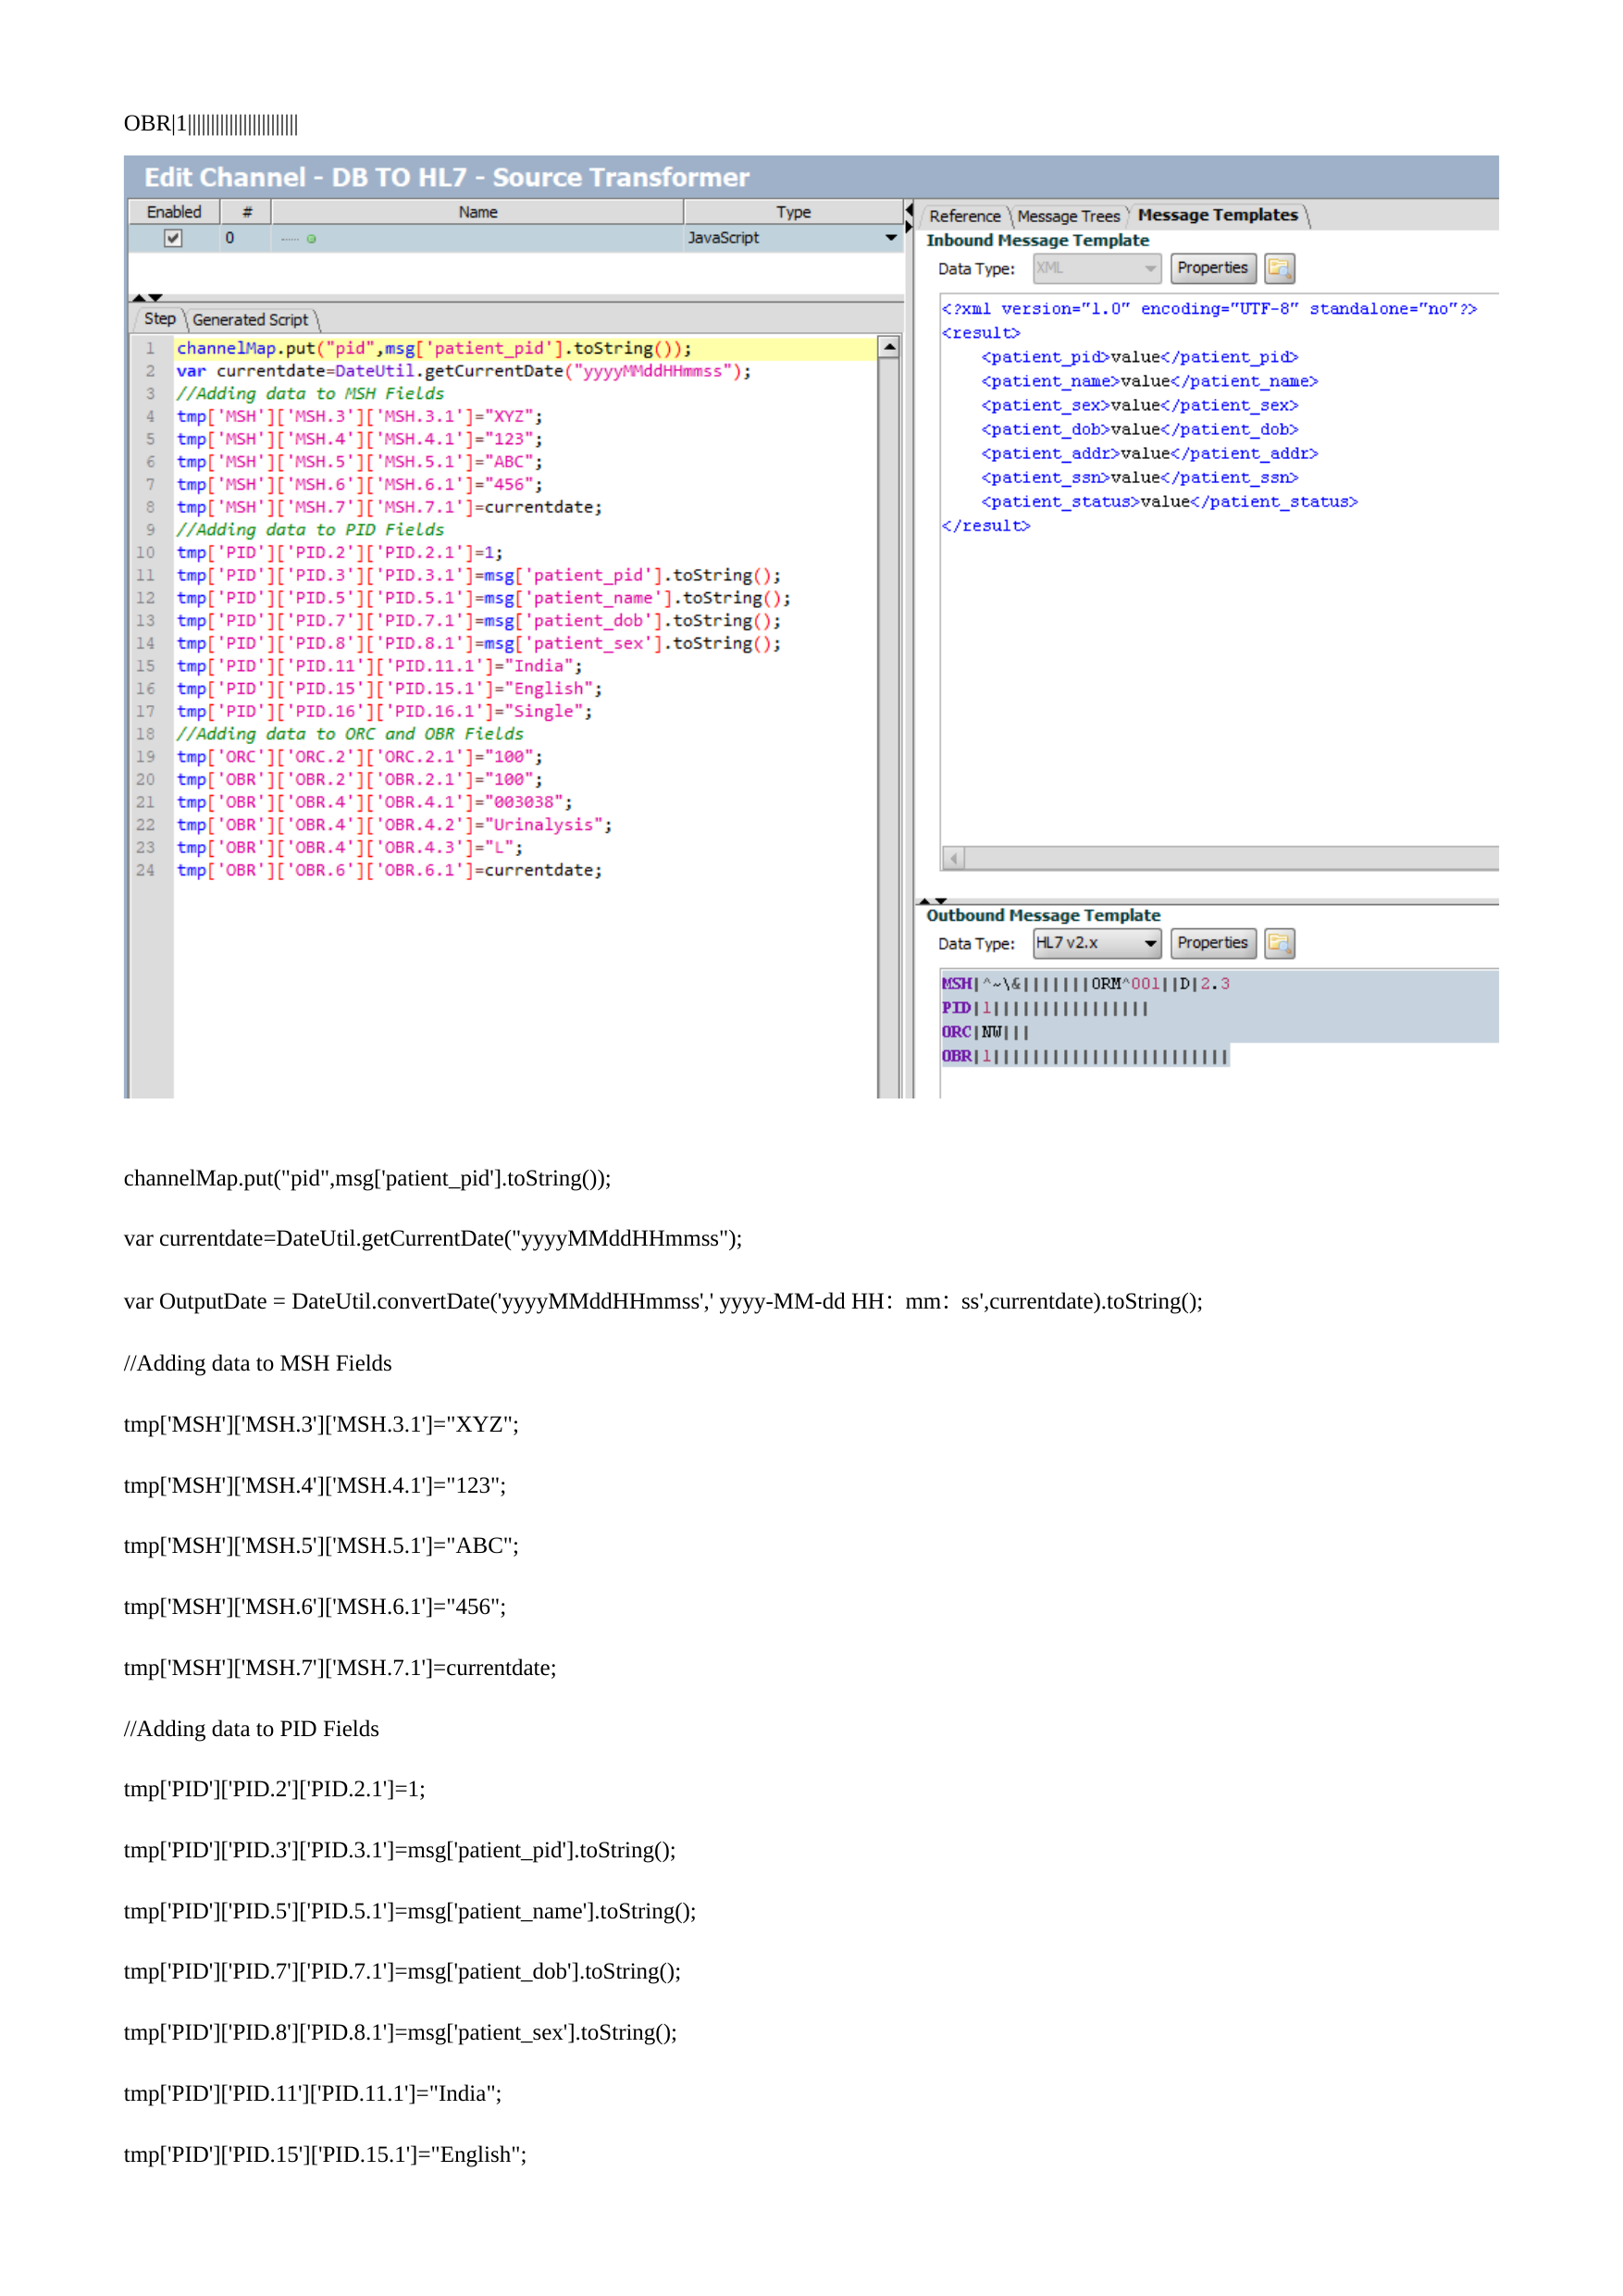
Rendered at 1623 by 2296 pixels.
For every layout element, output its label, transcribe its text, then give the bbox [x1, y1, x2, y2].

text tmp['MSH']['MSH.3']['MSH.3.1']="XYZ"; [124, 1410, 1499, 1437]
picture [123, 155, 1500, 1098]
text tmp['PID']['PID.3']['PID.3.1']=msg['patient_pid'].toString(); [124, 1836, 1499, 1863]
text tmp['MSH']['MSH.6']['MSH.6.1']="456"; [124, 1593, 1499, 1620]
text tmp['MSH']['MSH.5']['MSH.5.1']="ABC"; [124, 1532, 1499, 1558]
text tmp['MSH']['MSH.4']['MSH.4.1']="123"; [124, 1471, 1499, 1497]
text var currentdate=DateUtil.getCurrentDate("yyyyMMddHHmmss"); [124, 1224, 1499, 1251]
text channelMap.put("pid",msg['patient_pid'].toString()); [124, 1164, 1499, 1190]
text //Adding data to MSH Fields [124, 1349, 1499, 1376]
text tmp['MSH']['MSH.7']['MSH.7.1']=currentdate; [124, 1654, 1499, 1681]
text var OutputDate = DateUtil.convertDate('yyyyMMddHHmmss',' yyyy-MM-dd HH：mm：ss',currentdate).toString(); [124, 1285, 1499, 1315]
text OBR|1|||||||||||||||||||||||| [124, 109, 1499, 136]
text tmp['PID']['PID.7']['PID.7.1']=msg['patient_dob'].toString(); [124, 1958, 1499, 1984]
text tmp['PID']['PID.11']['PID.11.1']="India"; [124, 2079, 1499, 2106]
text tmp['PID']['PID.2']['PID.2.1']=1; [124, 1775, 1499, 1802]
text tmp['PID']['PID.8']['PID.8.1']=msg['patient_sex'].toString(); [124, 2018, 1499, 2045]
text tmp['PID']['PID.15']['PID.15.1']="English"; [124, 2141, 1499, 2166]
text tmp['PID']['PID.5']['PID.5.1']=msg['patient_name'].toString(); [124, 1897, 1499, 1923]
text //Adding data to PID Fields [124, 1715, 1499, 1741]
